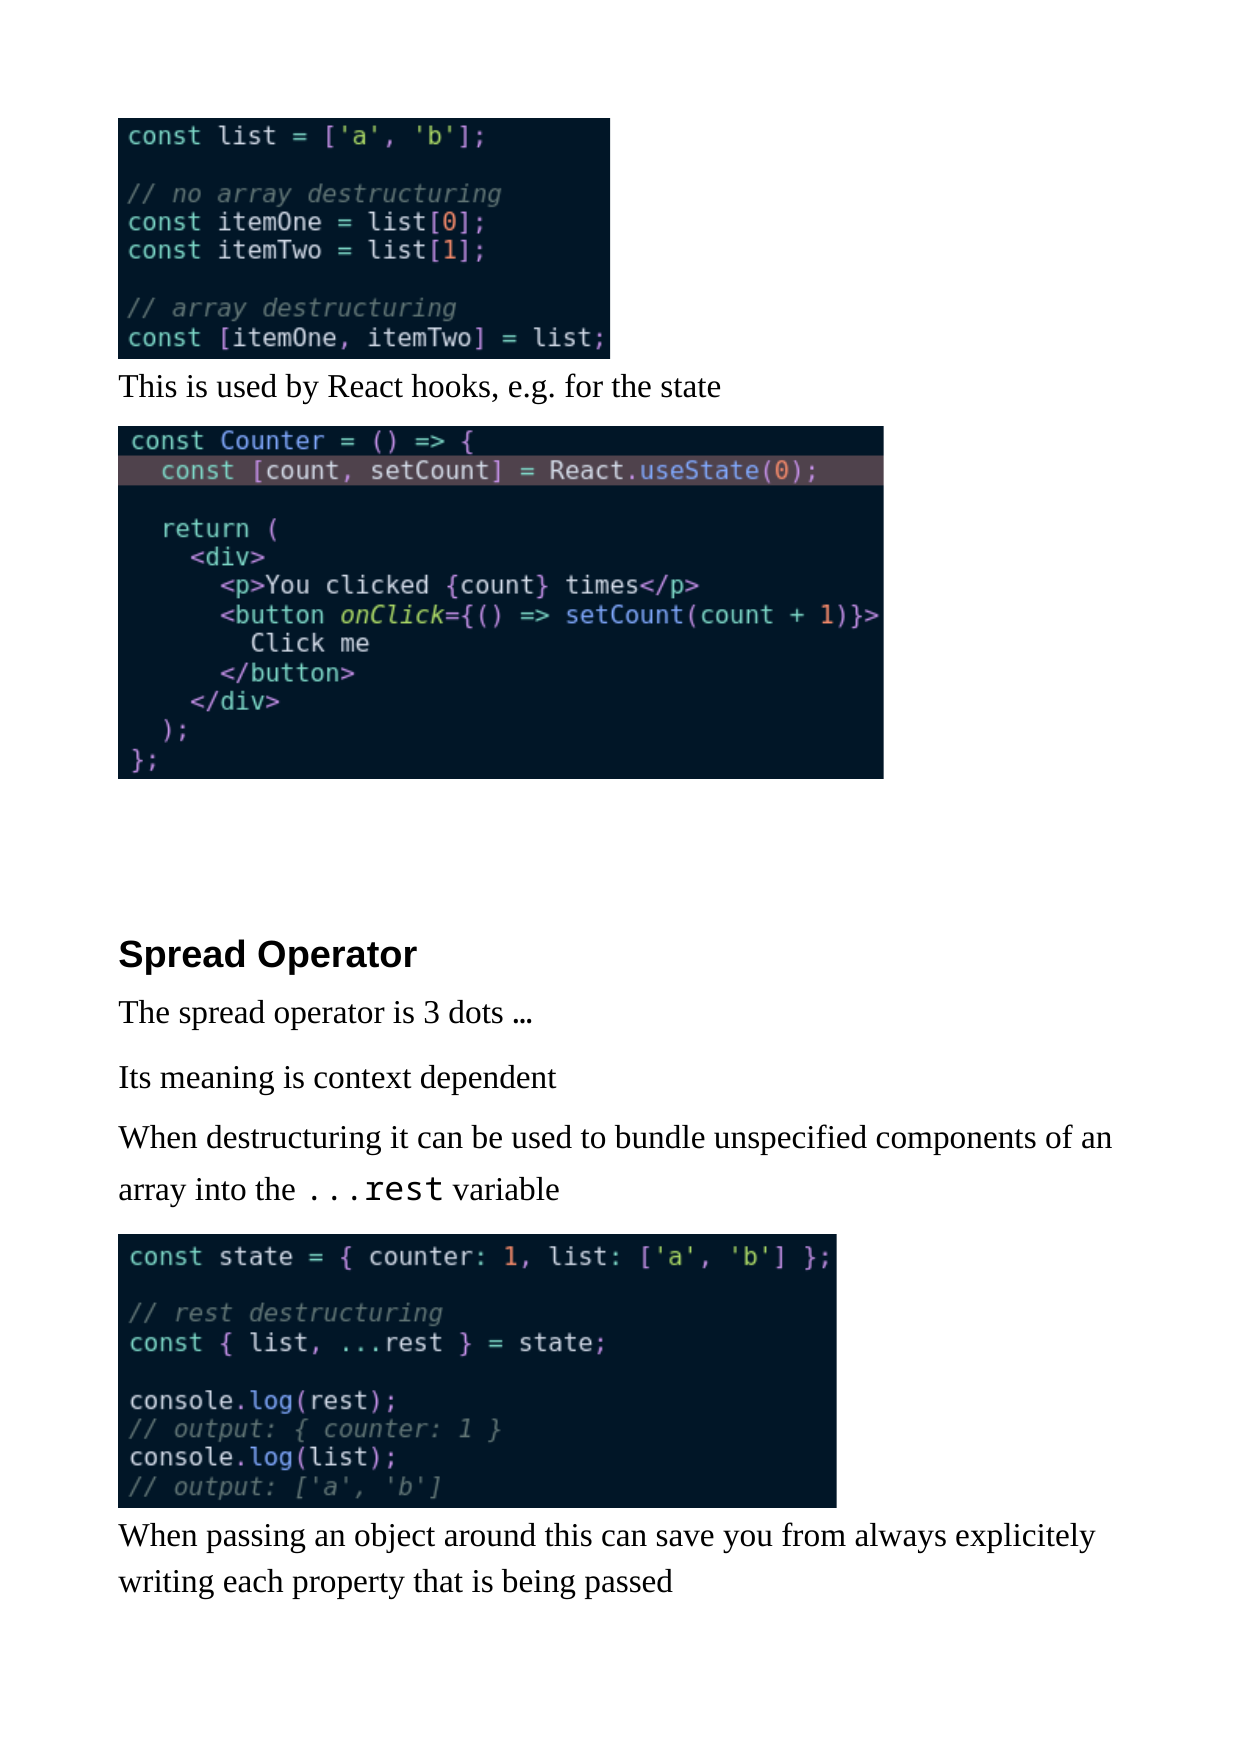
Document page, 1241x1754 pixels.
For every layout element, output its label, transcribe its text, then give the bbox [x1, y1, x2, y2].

subtitle Spread Operator [118, 932, 1122, 976]
picture [118, 426, 884, 779]
text Its meaning is context dependent [118, 1057, 1122, 1096]
picture [118, 118, 611, 359]
text When passing an object around this can save you from always explicitely writing each property that is being passed [118, 1234, 1122, 1599]
text When destructuring it can be used to bundle unspecified components of an array into the ...rest variable [118, 1118, 1122, 1211]
text The spread operator is 3 dots … [118, 988, 1122, 1033]
text This is used by React hooks, e.g. for the state [118, 118, 1122, 405]
picture [118, 1234, 837, 1508]
